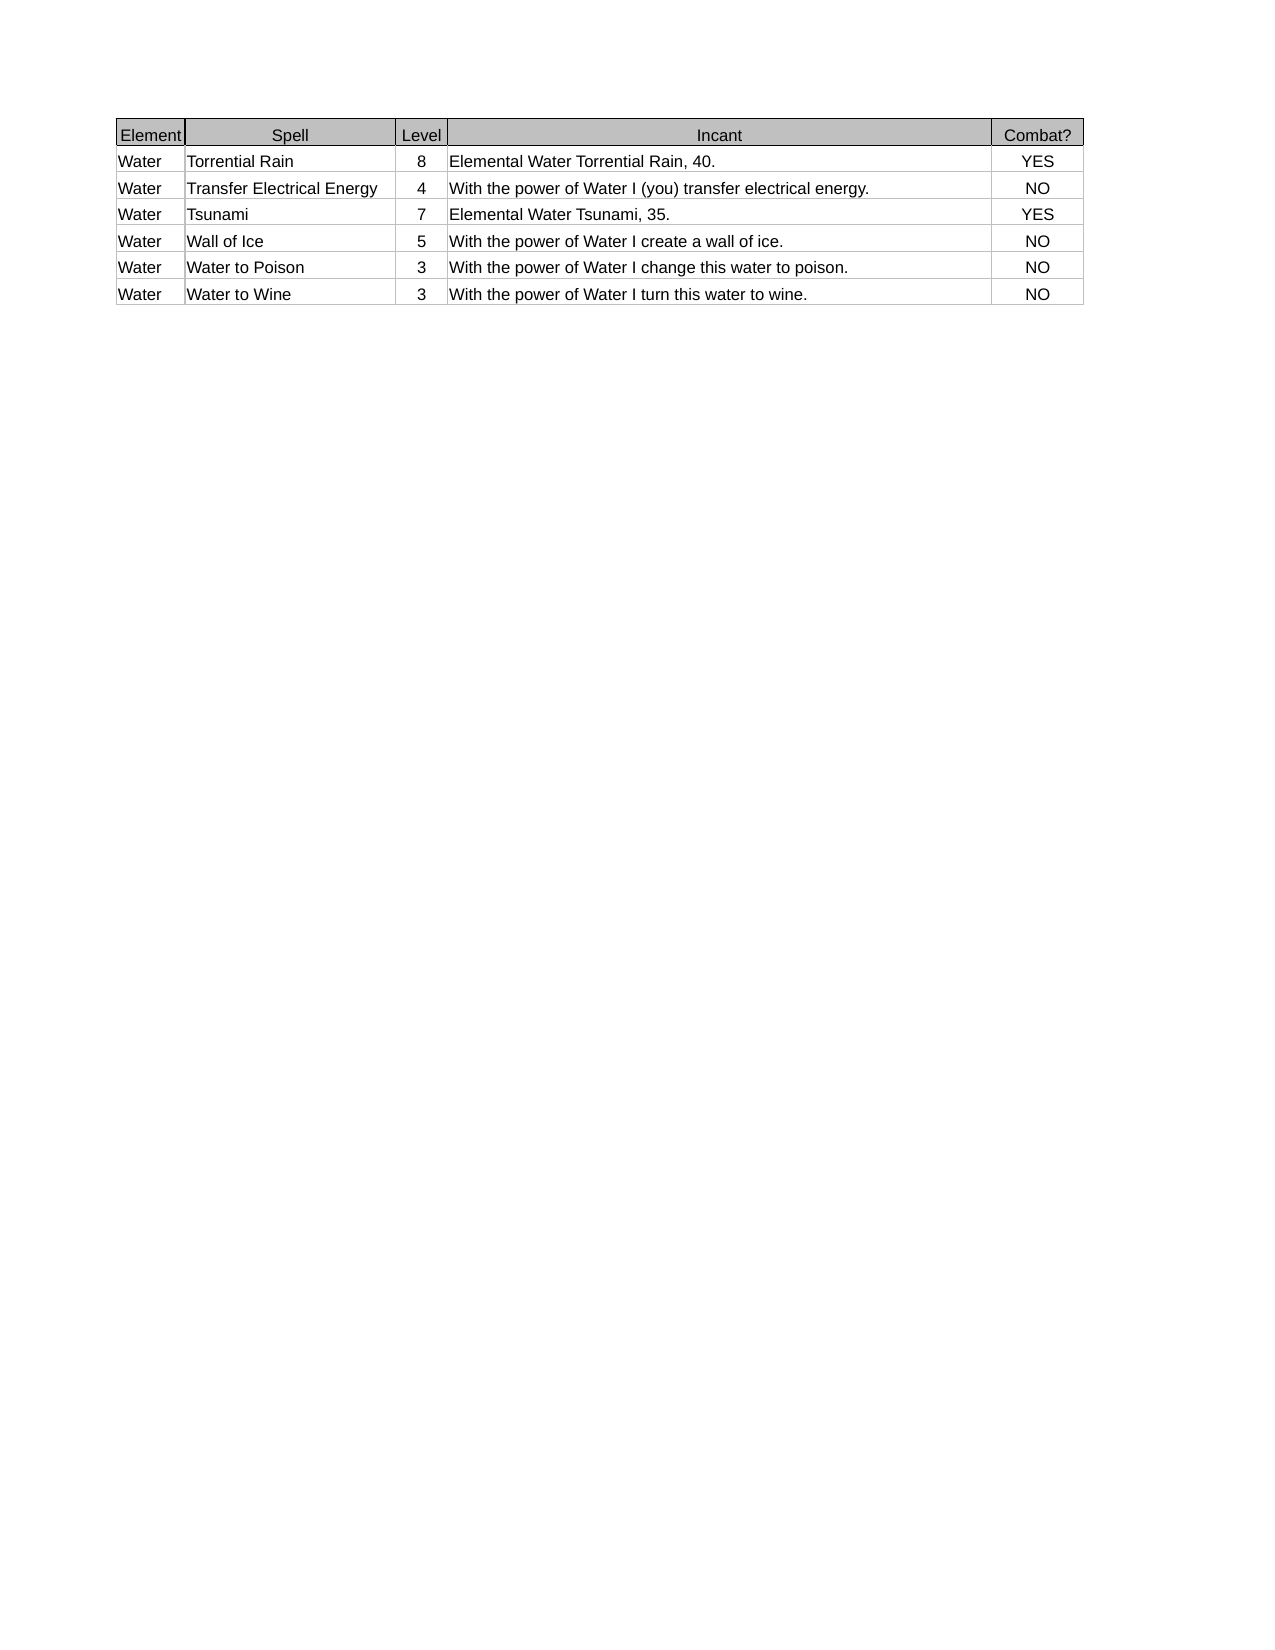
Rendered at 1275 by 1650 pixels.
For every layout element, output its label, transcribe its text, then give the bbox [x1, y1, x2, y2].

table_cell 8 [396, 146, 447, 171]
table_cell Transfer Electrical Energy [186, 172, 395, 198]
table_cell 3 [396, 252, 447, 277]
table_cell NO [992, 252, 1083, 277]
table_cell Water to Wine [186, 279, 395, 304]
table_cell Torrential Rain [186, 146, 395, 171]
table_cell Elemental Water Tsunami, 35. [448, 199, 991, 224]
table_cell With the power of Water I (you) transfer electrical energy. [448, 172, 991, 198]
table_cell With the power of Water I change this water to poison. [448, 252, 991, 277]
table_cell YES [992, 146, 1083, 171]
table_cell Water to Poison [186, 252, 395, 277]
table_cell Water [117, 199, 184, 224]
table_cell 7 [396, 199, 447, 224]
table_header Incant [448, 119, 991, 145]
table_cell NO [992, 172, 1083, 198]
table_cell 5 [396, 225, 447, 251]
table_cell NO [992, 279, 1083, 304]
table_cell Water [117, 252, 184, 277]
table_cell Water [117, 225, 184, 251]
table_cell 3 [396, 279, 447, 304]
table_header Element [117, 119, 184, 145]
table_cell Water [117, 146, 184, 171]
table_cell Tsunami [186, 199, 395, 224]
table_cell Elemental Water Torrential Rain, 40. [448, 146, 991, 171]
table_cell 4 [396, 172, 447, 198]
table_cell Water [117, 279, 184, 304]
table_cell Water [117, 172, 184, 198]
table_header Combat? [992, 119, 1083, 145]
table_cell With the power of Water I turn this water to wine. [448, 279, 991, 304]
table_header Level [396, 119, 447, 145]
table_cell With the power of Water I create a wall of ice. [448, 225, 991, 251]
table_cell NO [992, 225, 1083, 251]
table_cell Wall of Ice [186, 225, 395, 251]
table_cell YES [992, 199, 1083, 224]
table_header Spell [186, 119, 395, 145]
